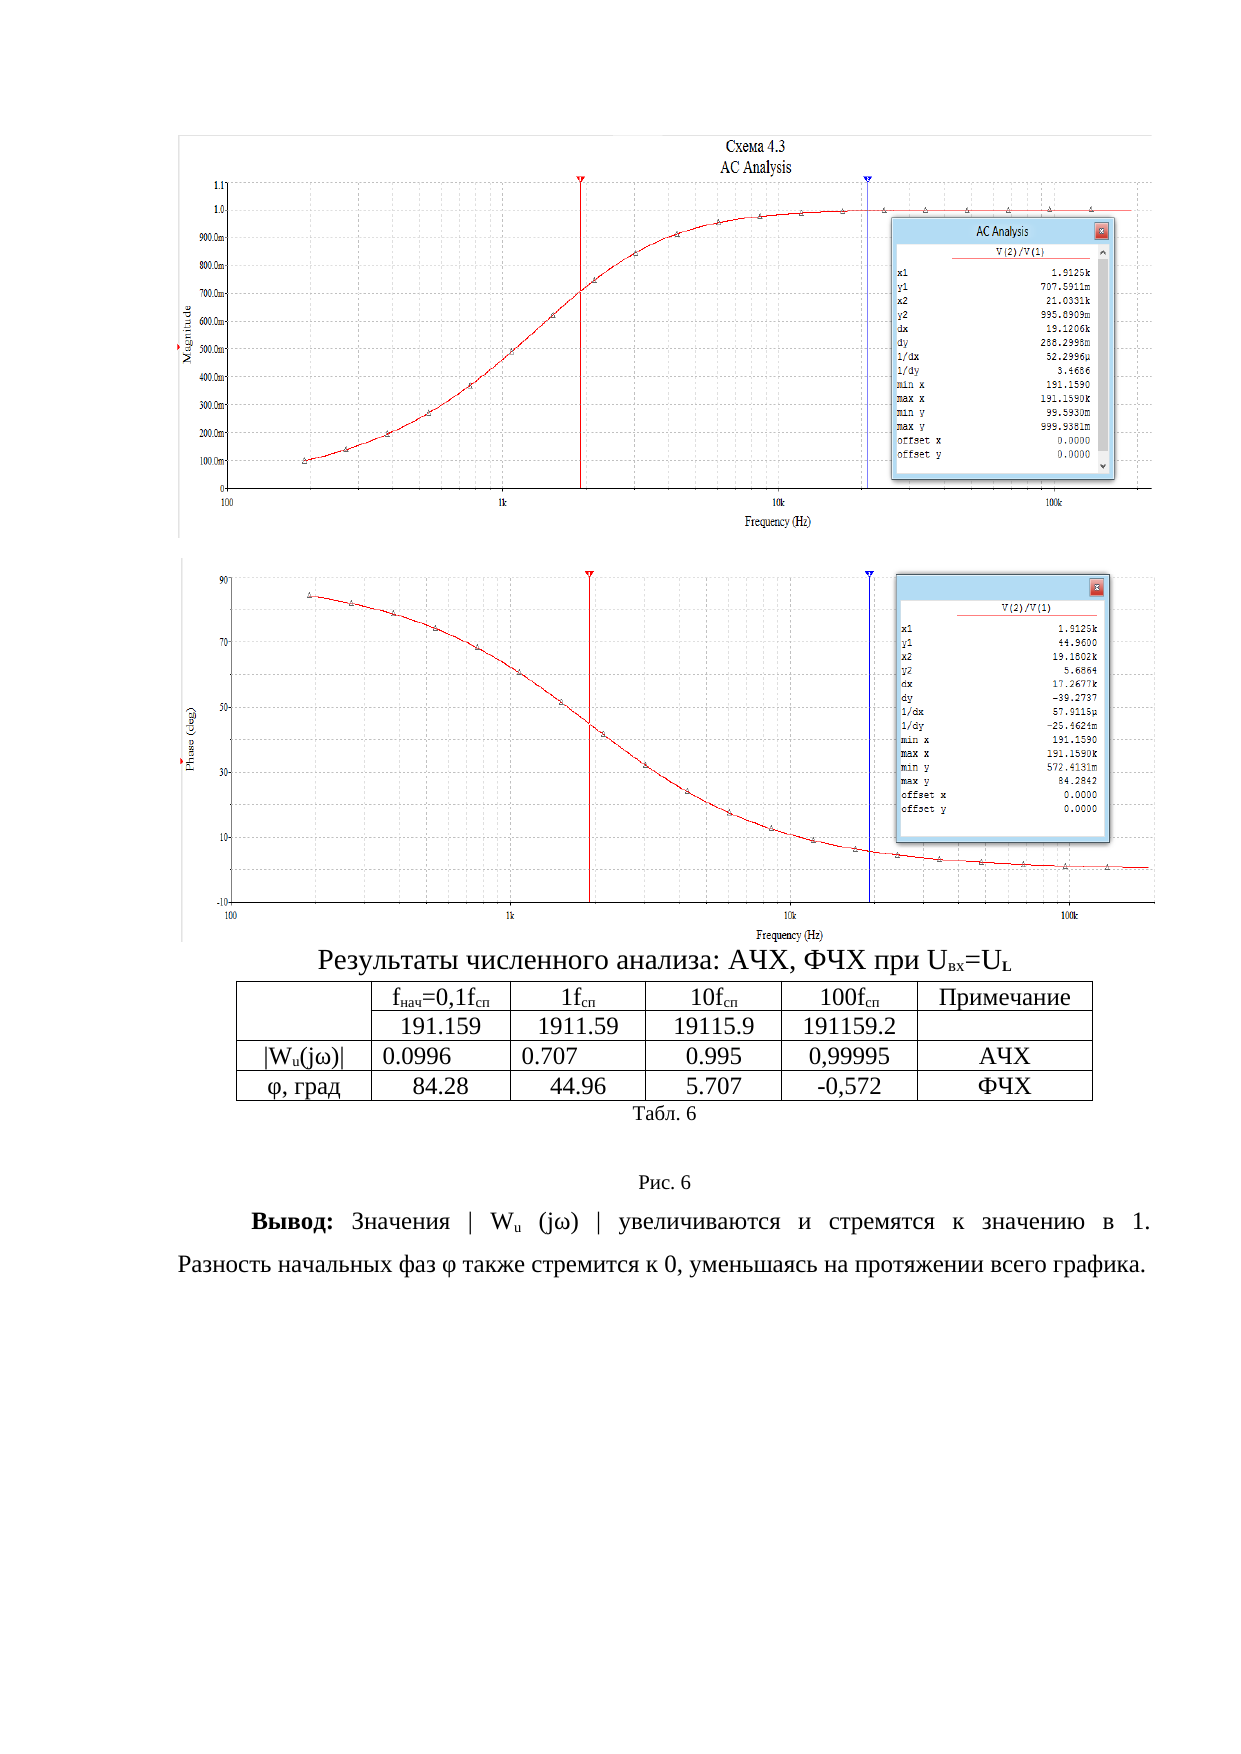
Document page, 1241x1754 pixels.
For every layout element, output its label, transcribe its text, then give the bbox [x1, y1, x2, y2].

table_cell |Wu(jω)| [237, 1041, 371, 1070]
text Результаты численного анализа: AЧХ, ФЧХ при Uвх=UL [177, 538, 1152, 976]
table_cell АЧХ [918, 1041, 1092, 1070]
table_cell 191159.2 [782, 1011, 917, 1040]
text Табл. 6 [177, 1101, 1152, 1125]
table_cell 191.159 [372, 1011, 510, 1040]
table_cell 0.995 [646, 1041, 781, 1070]
table_cell 84.28 [372, 1071, 510, 1100]
table_cell φ, град [237, 1071, 371, 1100]
table_cell 44.96 [511, 1071, 645, 1100]
table_cell [918, 1011, 1092, 1040]
text Рис. 6 [177, 1170, 1152, 1194]
table_header [237, 982, 371, 1040]
table_cell ФЧХ [918, 1071, 1092, 1100]
table_cell 0.707 [511, 1041, 645, 1070]
table_cell 0.0996 [372, 1041, 510, 1070]
table_cell 1911.59 [511, 1011, 645, 1040]
table_cell 0,99995 [782, 1041, 917, 1070]
table_header 10fcп [646, 982, 781, 1010]
table_cell -0,572 [782, 1071, 917, 1100]
table_header fнач=0,1fсп [372, 982, 510, 1010]
table_header Примечание [918, 982, 1092, 1010]
table_cell 5.707 [646, 1071, 781, 1100]
text Вывод: Значения | Wu (jω) | увеличиваются и стремятся к значению в 1. Разность начальных фаз φ также стремится к 0, уменьшаясь на протяжении всего графика. [177, 1206, 1152, 1278]
table_header 100fcп [782, 982, 917, 1010]
table_cell 19115.9 [646, 1011, 781, 1040]
table_header 1fcп [511, 982, 645, 1010]
text [177, 118, 1152, 135]
